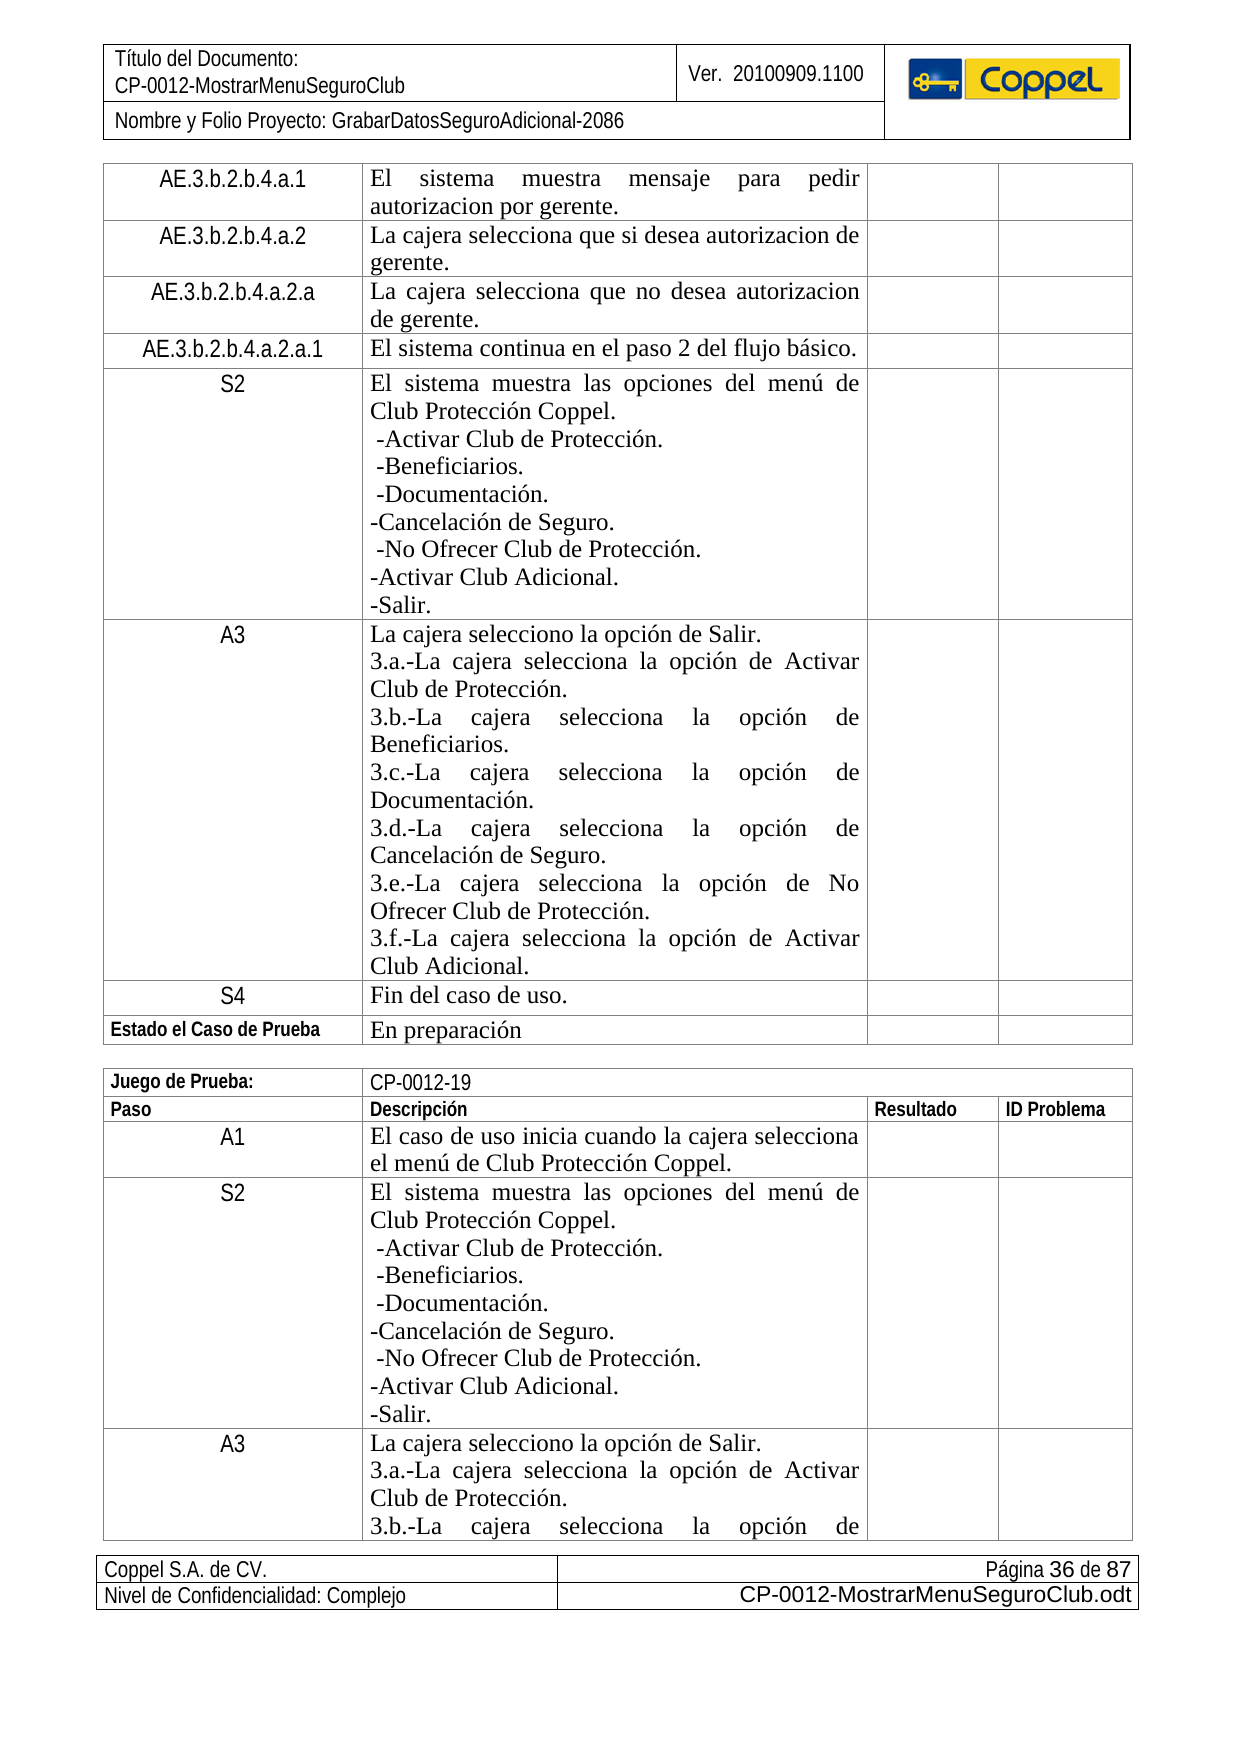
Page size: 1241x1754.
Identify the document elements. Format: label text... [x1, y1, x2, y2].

table_cell Estado el Caso de Prueba [104, 1016, 362, 1044]
table_cell ID Problema [999, 1097, 1132, 1121]
table_cell [999, 981, 1132, 1015]
table_cell [868, 1122, 998, 1177]
table_cell S2 [104, 1178, 362, 1428]
table_cell [999, 369, 1132, 619]
table_cell AE.3.b.2.b.4.a.1 [104, 164, 362, 220]
table_cell [999, 1178, 1132, 1428]
table_cell La cajera selecciono la opción de Salir. 3.a.-La cajera selecciona la opción de Activar Club de Protección. 3.b.-La cajera selecciona la opción de Beneficiarios. 3.c.-La cajera selecciona la opción de Documentación. 3.d.-La cajera selecciona la opción de Cancelación de Seguro. 3.e.-La cajera selecciona la opción de No Ofrecer Club de Protección. 3.f.-La cajera selecciona la opción de Activar Club Adicional. [363, 620, 867, 980]
table_cell S4 [104, 981, 362, 1015]
table_cell [868, 1178, 998, 1428]
table_cell [999, 277, 1132, 333]
table_cell Fin del caso de uso. [363, 981, 867, 1015]
table_cell [868, 221, 998, 276]
table_cell En preparación [363, 1016, 867, 1044]
table_cell [999, 221, 1132, 276]
table_cell A3 [104, 1429, 362, 1539]
table_cell [999, 1016, 1132, 1044]
table_cell El sistema muestra mensaje para pedir autorizacion por gerente. [363, 164, 867, 220]
table_cell [999, 620, 1132, 980]
table_cell A1 [104, 1122, 362, 1177]
table_cell A3 [104, 620, 362, 980]
table_cell S2 [104, 369, 362, 619]
table_cell La cajera selecciona que si desea autorizacion de gerente. [363, 221, 867, 276]
table_cell El caso de uso inicia cuando la cajera selecciona el menú de Club Protección Coppel. [363, 1122, 867, 1177]
table_cell Descripción [363, 1097, 867, 1121]
table_cell [868, 620, 998, 980]
table_cell [868, 1016, 998, 1044]
table_cell [868, 277, 998, 333]
table_cell [999, 334, 1132, 368]
table_cell La cajera selecciono la opción de Salir. 3.a.-La cajera selecciona la opción de Activar Club de Protección. 3.b.-La cajera selecciona la opción de [363, 1429, 867, 1539]
table_cell Resultado [868, 1097, 998, 1121]
table_cell [868, 369, 998, 619]
table_cell [868, 334, 998, 368]
table_header Juego de Prueba: [104, 1069, 362, 1096]
table_cell El sistema muestra las opciones del menú de Club Protección Coppel. -Activar Club de Protección. -Beneficiarios. -Documentación. -Cancelación de Seguro. -No Ofrecer Club de Protección. -Activar Club Adicional. -Salir. [363, 1178, 867, 1428]
table_cell [999, 1429, 1132, 1539]
table_cell La cajera selecciona que no desea autorizacion de gerente. [363, 277, 867, 333]
table_cell AE.3.b.2.b.4.a.2 [104, 221, 362, 276]
table_cell [868, 981, 998, 1015]
table_cell Paso [104, 1097, 362, 1121]
table_cell [868, 164, 998, 220]
table_cell [999, 1122, 1132, 1177]
table_cell [868, 1429, 998, 1539]
table_cell El sistema continua en el paso 2 del flujo básico. [363, 334, 867, 368]
table_cell [999, 164, 1132, 220]
table_cell AE.3.b.2.b.4.a.2.a.1 [104, 334, 362, 368]
table_cell AE.3.b.2.b.4.a.2.a [104, 277, 362, 333]
table_cell El sistema muestra las opciones del menú de Club Protección Coppel. -Activar Club de Protección. -Beneficiarios. -Documentación. -Cancelación de Seguro. -No Ofrecer Club de Protección. -Activar Club Adicional. -Salir. [363, 369, 867, 619]
table_header CP-0012-19 [363, 1069, 1132, 1096]
